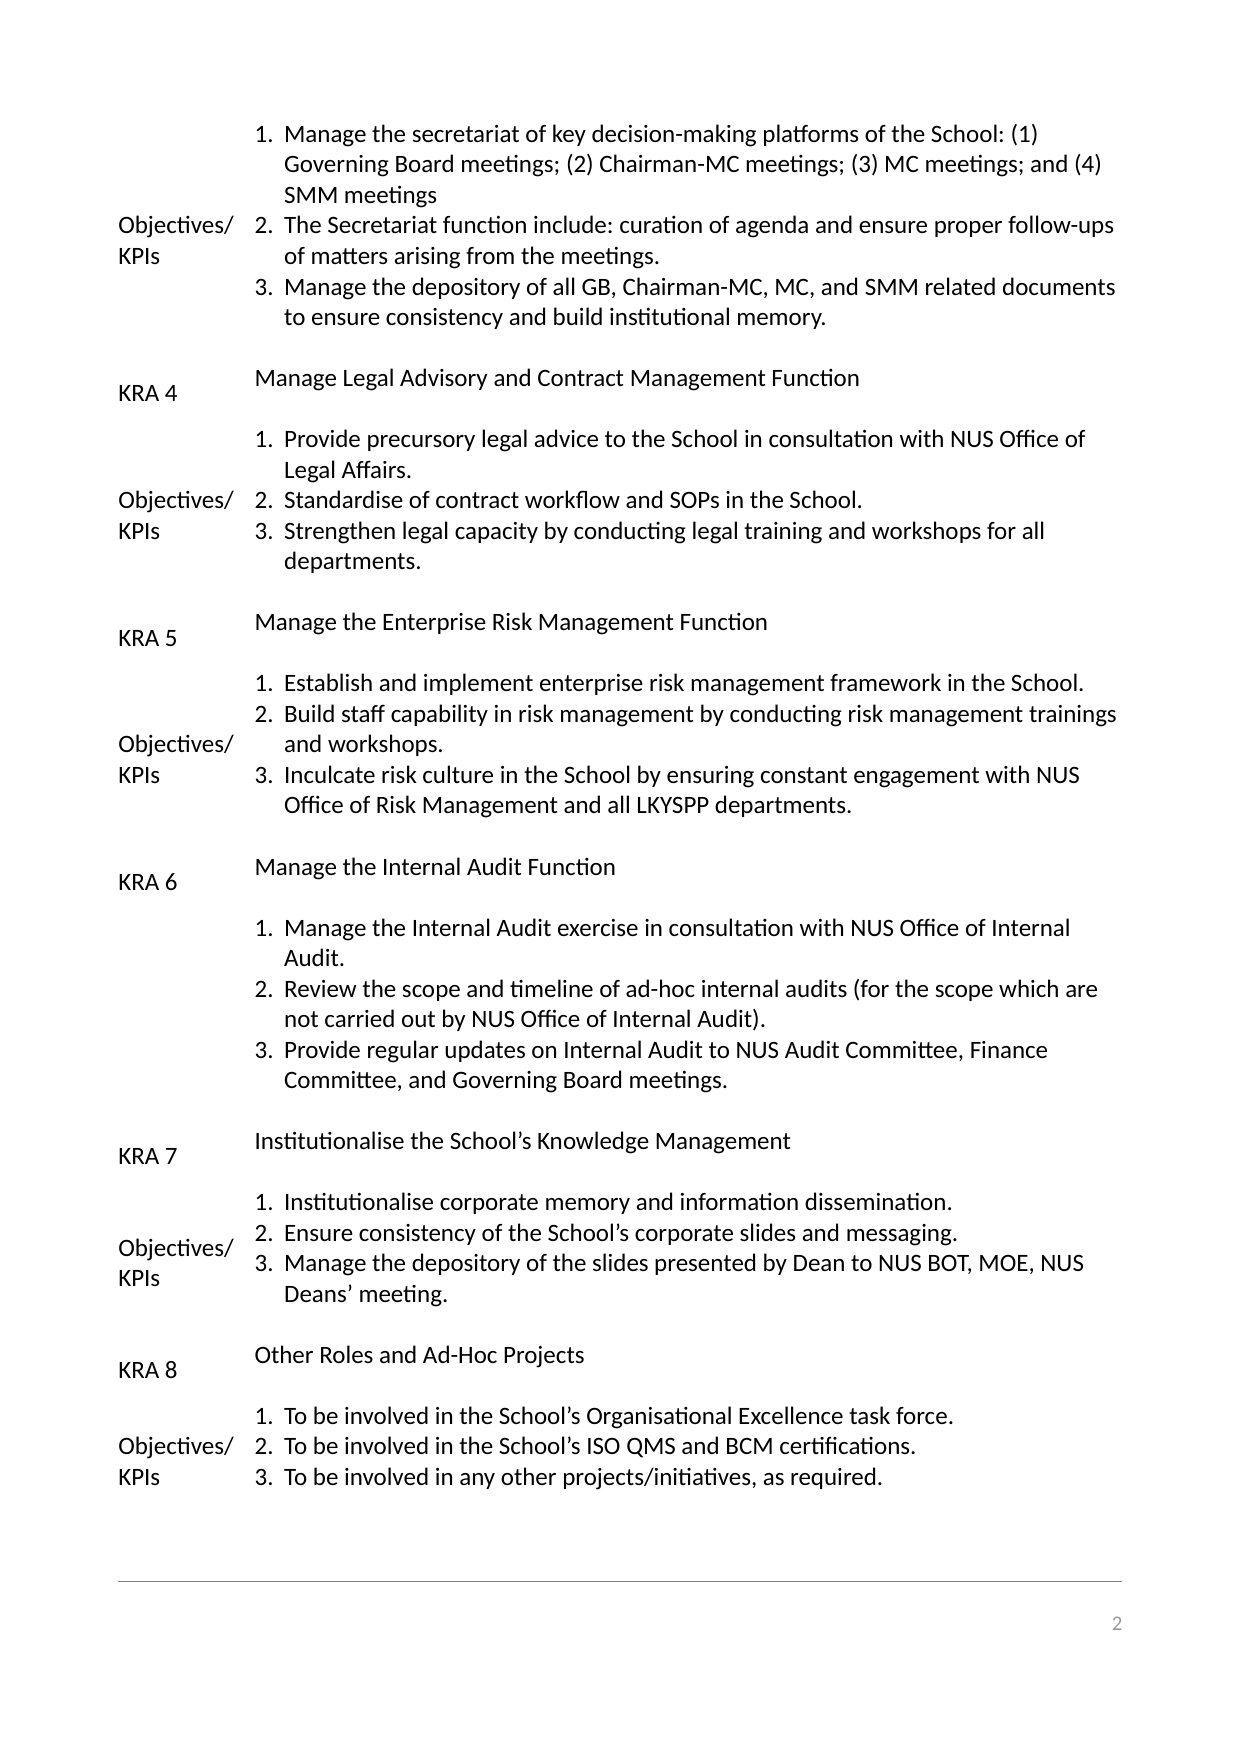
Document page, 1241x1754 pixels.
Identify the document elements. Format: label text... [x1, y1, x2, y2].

table_cell KRA 5 [118, 606, 254, 667]
table_cell KRA 7 [118, 1125, 254, 1186]
table_cell KRA 4 [118, 362, 254, 423]
table_cell Manage the Internal Audit exercise in consultation with NUS Office of Internal Audit. Review the scope and timeline of ad-hoc internal audits (for the scope which are not carried out by NUS Office of Internal Audit). Provide regular updates on Internal Audit to NUS Audit Committee, Finance Committee, and Governing Board meetings. [254, 912, 1122, 1125]
table_cell Institutionalise corporate memory and information dissemination. Ensure consistency of the School’s corporate slides and messaging. Manage the depository of the slides presented by Dean to NUS BOT, MOE, NUS Deans’ meeting. [254, 1186, 1122, 1339]
table_cell Manage the Internal Audit Function [254, 851, 1122, 912]
table_cell Objectives/KPIs [118, 118, 254, 362]
table_cell Objectives/KPIs [118, 1400, 254, 1522]
table_cell Objectives/KPIs [118, 668, 254, 851]
table_cell Provide precursory legal advice to the School in consultation with NUS Office of Legal Affairs. Standardise of contract workflow and SOPs in the School. Strengthen legal capacity by conducting legal training and workshops for all departments. [254, 423, 1122, 606]
table_cell Institutionalise the School’s Knowledge Management [254, 1125, 1122, 1186]
table_cell Manage Legal Advisory and Contract Management Function [254, 362, 1122, 423]
table_cell Manage the secretariat of key decision-making platforms of the School: (1) Governing Board meetings; (2) Chairman-MC meetings; (3) MC meetings; and (4) SMM meetings The Secretariat function include: curation of agenda and ensure proper follow-ups of matters arising from the meetings. Manage the depository of all GB, Chairman-MC, MC, and SMM related documents to ensure consistency and build institutional memory. [254, 118, 1122, 362]
table_cell Establish and implement enterprise risk management framework in the School. Build staff capability in risk management by conducting risk management trainings and workshops. Inculcate risk culture in the School by ensuring constant engagement with NUS Office of Risk Management and all LKYSPP departments. [254, 668, 1122, 851]
table_cell KRA 8 [118, 1339, 254, 1400]
table_cell Other Roles and Ad-Hoc Projects [254, 1339, 1122, 1400]
table_cell Objectives/KPIs [118, 423, 254, 606]
table_cell [118, 912, 254, 1125]
table_cell Objectives/KPIs [118, 1186, 254, 1339]
table_cell KRA 6 [118, 851, 254, 912]
table_cell To be involved in the School’s Organisational Excellence task force. To be involved in the School’s ISO QMS and BCM certifications. To be involved in any other projects/initiatives, as required. [254, 1400, 1122, 1522]
table_cell Manage the Enterprise Risk Management Function [254, 606, 1122, 667]
